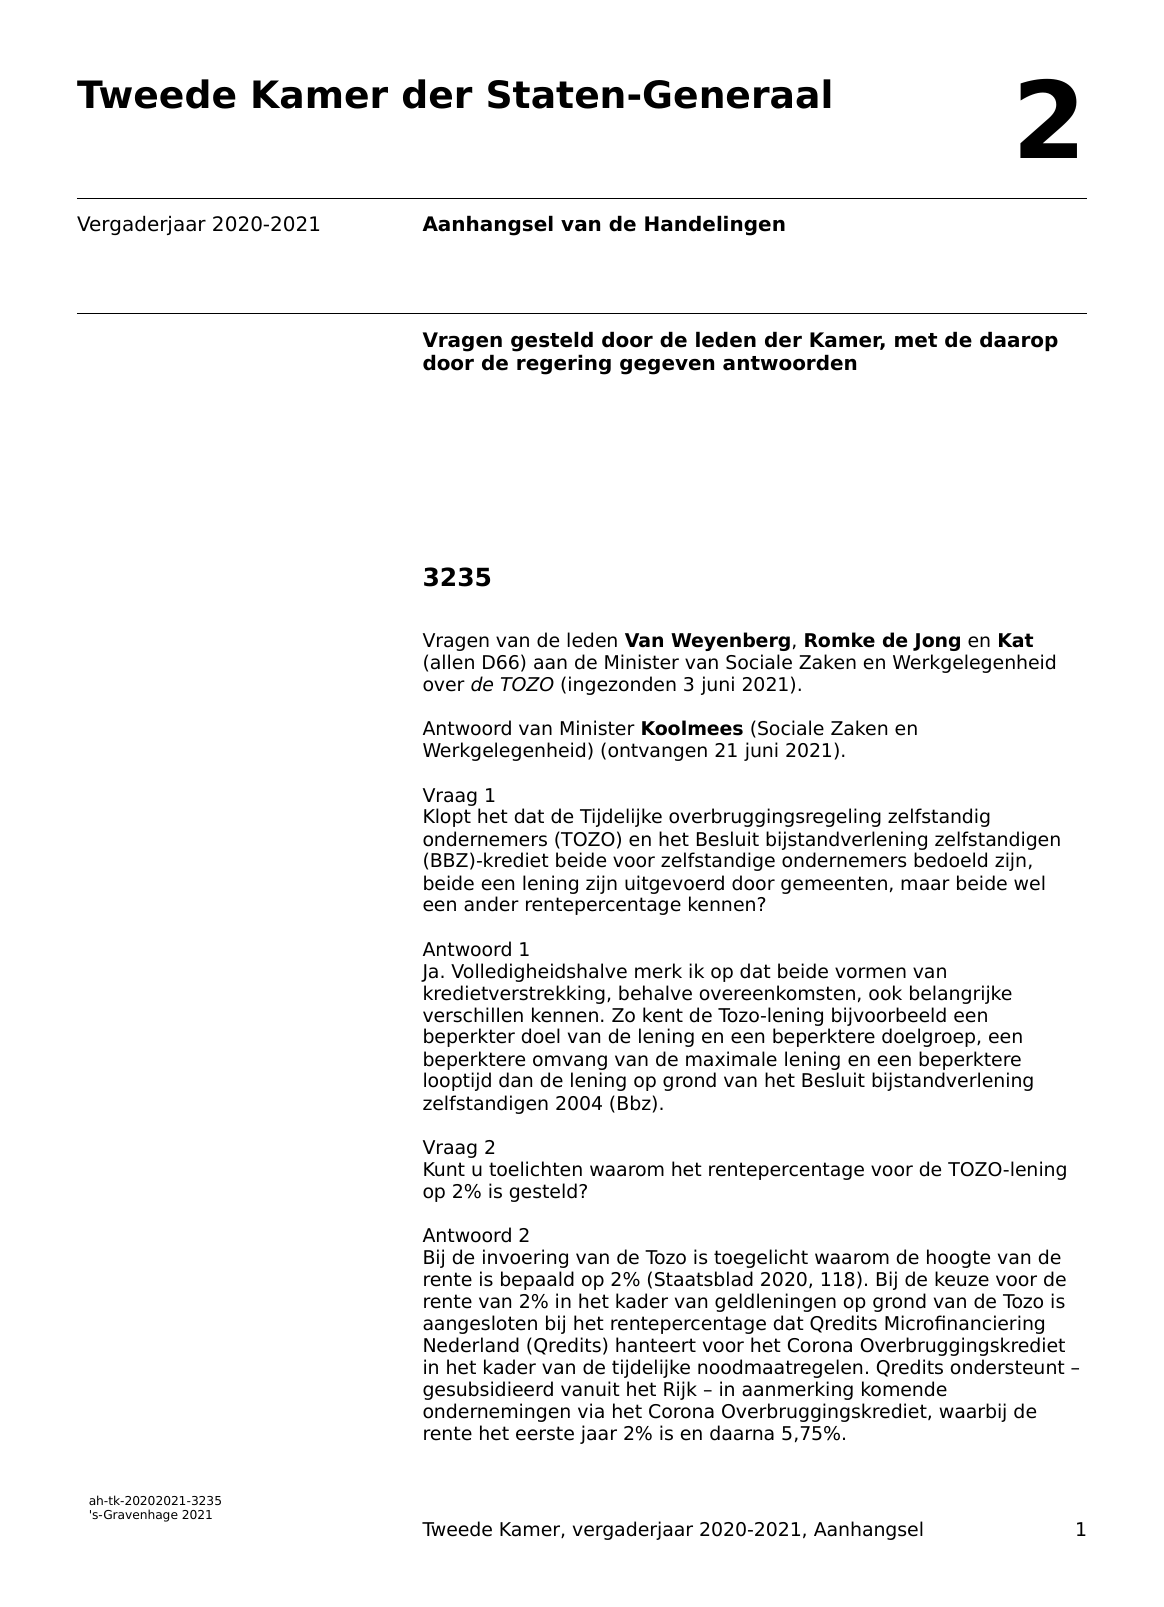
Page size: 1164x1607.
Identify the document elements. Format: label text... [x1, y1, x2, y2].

table_cell Vergaderjaar 2020-2021 [77, 199, 422, 313]
text 3235 [422, 563, 1087, 592]
text Bij de invoering van de Tozo is toegelicht waarom de hoogte van de rente is bepaald op 2% (Staatsblad 2020, 118). Bij de keuze voor de rente van 2% in het kader van geldleningen op grond van de Tozo is aangesloten bij het rentepercentage dat Qredits Microfinanciering Nederland (Qredits) hanteert voor het Corona Overbruggingskrediet in het kader van de tijdelijke noodmaatregelen. Qredits ondersteunt – gesubsidieerd vanuit het Rijk – in aanmerking komende ondernemingen via het Corona Overbruggingskrediet, waarbij de rente het eerste jaar 2% is en daarna 5,75%. [422, 1247, 1087, 1444]
text Vraag 2 [422, 1137, 1087, 1158]
table_header 2 [886, 59, 1087, 198]
text 's-Gravenhage 2021 [88, 1508, 323, 1522]
table_cell Aanhangsel van de Handelingen [422, 199, 1087, 313]
table_cell [77, 314, 422, 375]
text Vragen van de leden Van Weyenberg, Romke de Jong en Kat (allen D66) aan de Minister van Sociale Zaken en Werkgelegenheid over de TOZO (ingezonden 3 juni 2021). [422, 630, 1087, 696]
table_cell Vragen gesteld door de leden der Kamer, met de daarop door de regering gegeven antwoorden [422, 314, 1087, 375]
text Vraag 1 [422, 784, 1087, 806]
text Antwoord 2 [422, 1225, 1087, 1247]
text Antwoord 1 [422, 938, 1087, 961]
text Antwoord van Minister Koolmees (Sociale Zaken en Werkgelegenheid) (ontvangen 21 juni 2021). [422, 718, 1087, 762]
text Kunt u toelichten waarom het rentepercentage voor de TOZO-lening op 2% is gesteld? [422, 1158, 1087, 1202]
text ah-tk-20202021-3235 [88, 1494, 323, 1508]
text Klopt het dat de Tijdelijke overbruggingsregeling zelfstandig ondernemers (TOZO) en het Besluit bijstandverlening zelfstandigen (BBZ)-krediet beide voor zelfstandige ondernemers bedoeld zijn, beide een lening zijn uitgevoerd door gemeenten, maar beide wel een ander rentepercentage kennen? [422, 806, 1087, 916]
table_header Tweede Kamer der Staten-Generaal [77, 59, 886, 198]
text Ja. Volledigheidshalve merk ik op dat beide vormen van kredietverstrekking, behalve overeenkomsten, ook belangrijke verschillen kennen. Zo kent de Tozo-lening bijvoorbeeld een beperkter doel van de lening en een beperktere doelgroep, een beperktere omvang van de maximale lening en een beperktere looptijd dan de lening op grond van het Besluit bijstandverlening zelfstandigen 2004 (Bbz). [422, 961, 1087, 1114]
